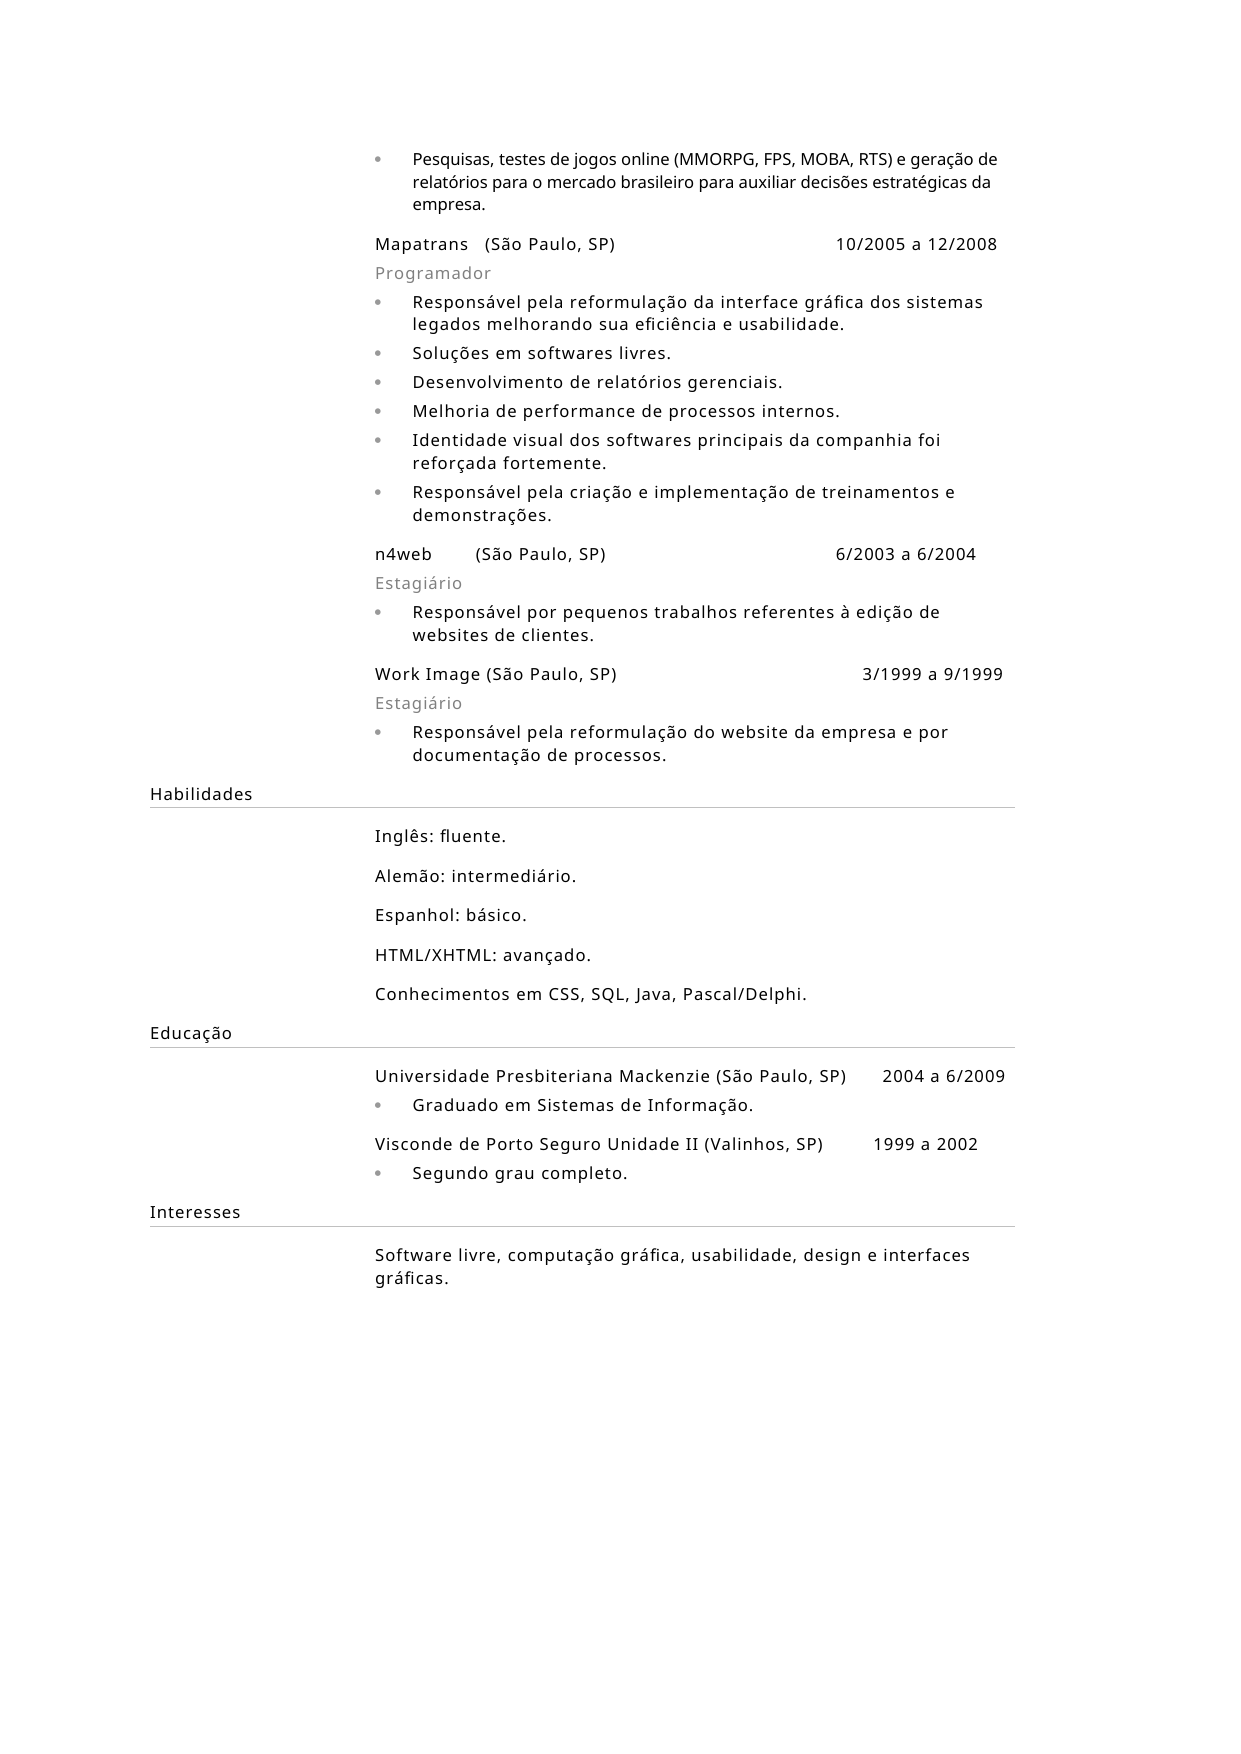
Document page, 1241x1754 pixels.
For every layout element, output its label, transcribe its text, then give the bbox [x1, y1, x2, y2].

title Educação [150, 1022, 1015, 1047]
title Estagiário [375, 692, 1015, 714]
text HTML/XHTML: avançado. [375, 943, 1015, 966]
text Conhecimentos em CSS, SQL, Java, Pascal/Delphi. [375, 983, 1015, 1005]
text Alemão: intermediário. [375, 864, 1015, 887]
list Desenvolvimento de relatórios gerenciais. [375, 371, 1015, 394]
list Soluções em softwares livres. [375, 342, 1015, 365]
text Espanhol: básico. [375, 904, 1015, 927]
title Estagiário [375, 572, 1015, 594]
list Segundo grau completo. [375, 1162, 1015, 1184]
title Habilidades [150, 783, 1015, 807]
text Visconde de Porto Seguro Unidade II (Valinhos, SP) 1999 a 2002 [375, 1133, 1015, 1156]
title Interesses [150, 1201, 1015, 1226]
list Responsável pela reformulação da interface gráfica dos sistemas legados melhorando sua eficiência e usabilidade. [375, 290, 1015, 336]
list Responsável pela reformulação do website da empresa e por documentação de processos. [375, 721, 1015, 766]
list Identidade visual dos softwares principais da companhia foi reforçada fortemente. [375, 429, 1015, 474]
list Melhoria de performance de processos internos. [375, 400, 1015, 423]
list Responsável por pequenos trabalhos referentes à edição de websites de clientes. [375, 601, 1015, 646]
list Responsável pela criação e implementação de treinamentos e demonstrações. [375, 481, 1015, 526]
list Graduado em Sistemas de Informação. [375, 1093, 1015, 1116]
text Work Image (São Paulo, SP) 3/1999 a 9/1999 [375, 663, 1015, 685]
title Programador [375, 261, 1015, 284]
text Mapatrans (São Paulo, SP) 10/2005 a 12/2008 [375, 232, 1015, 255]
text Software livre, computação gráfica, usabilidade, design e interfaces gráficas. [375, 1244, 1015, 1289]
list Pesquisas, testes de jogos online (MMORPG, FPS, MOBA, RTS) e geração de relatórios para o mercado brasileiro para auxiliar decisões estratégicas da empresa. [375, 148, 1015, 216]
text Universidade Presbiteriana Mackenzie (São Paulo, SP) 2004 a 6/2009 [375, 1064, 1015, 1087]
text n4web (São Paulo, SP) 6/2003 a 6/2004 [375, 543, 1015, 565]
text Inglês: fluente. [375, 825, 1015, 848]
